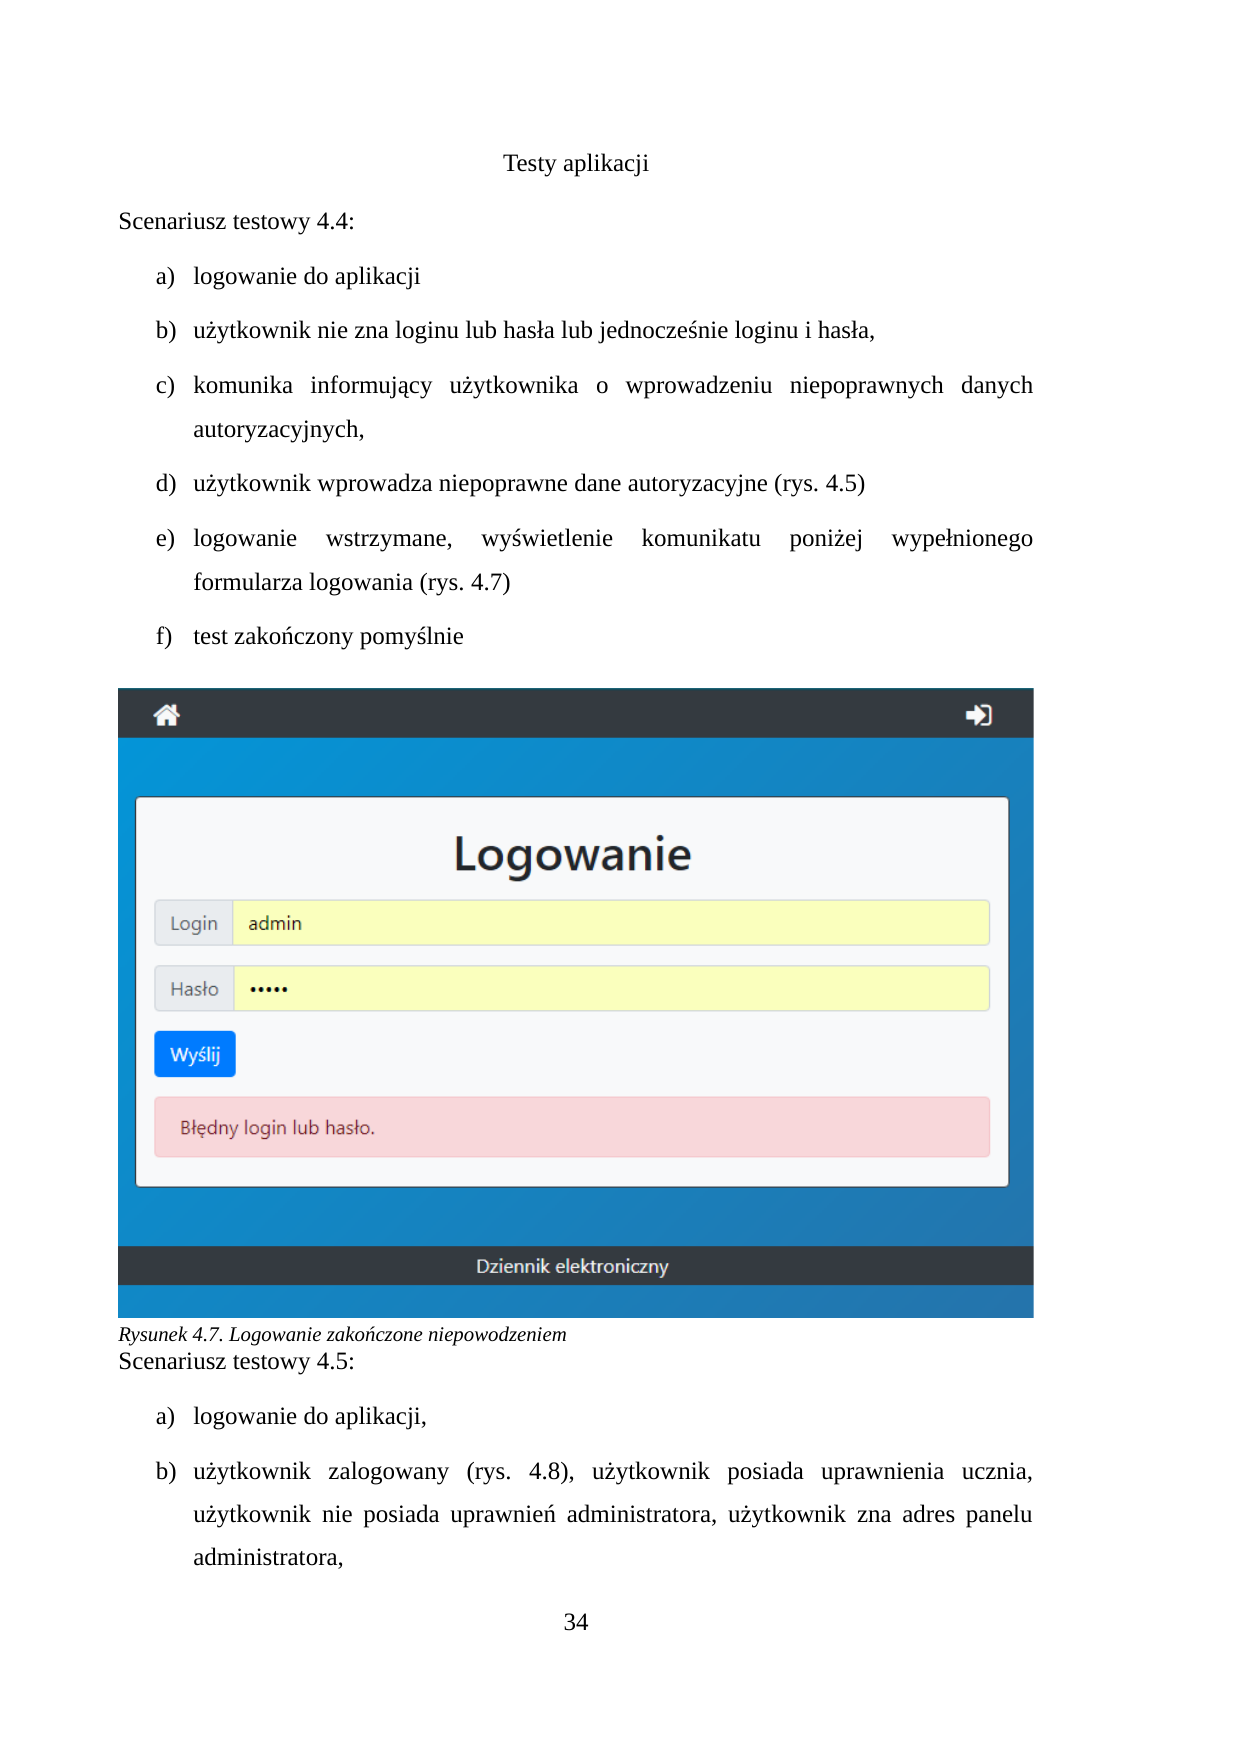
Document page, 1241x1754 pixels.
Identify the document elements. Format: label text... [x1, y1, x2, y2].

list komunika informujący użytkownika o wprowadzeniu niepoprawnych danych autoryzacyjnych, [156, 371, 1033, 442]
picture [118, 688, 1034, 1318]
list logowanie wstrzymane, wyświetlenie komunikatu poniżej wypełnionego formularza logowania (rys. 4.7) [156, 523, 1033, 595]
list użytkownik nie zna loginu lub hasła lub jednocześnie loginu i hasła, [156, 316, 1033, 344]
list użytkownik zalogowany (rys. 4.8), użytkownik posiada uprawnienia ucznia, użytkownik nie posiada uprawnień administratora, użytkownik zna adres panelu administratora, [156, 1456, 1033, 1571]
list test zakończony pomyślnie [156, 621, 1033, 650]
text Scenariusz testowy 4.4: [118, 206, 1033, 234]
list logowanie do aplikacji, [156, 1401, 1033, 1430]
list logowanie do aplikacji [156, 261, 1033, 289]
list użytkownik wprowadza niepoprawne dane autoryzacyjne (rys. 4.5) [156, 468, 1033, 497]
text Rysunek 4.7. Logowanie zakończone niepowodzeniem [118, 1318, 1033, 1346]
text Scenariusz testowy 4.5: [118, 1346, 1033, 1375]
